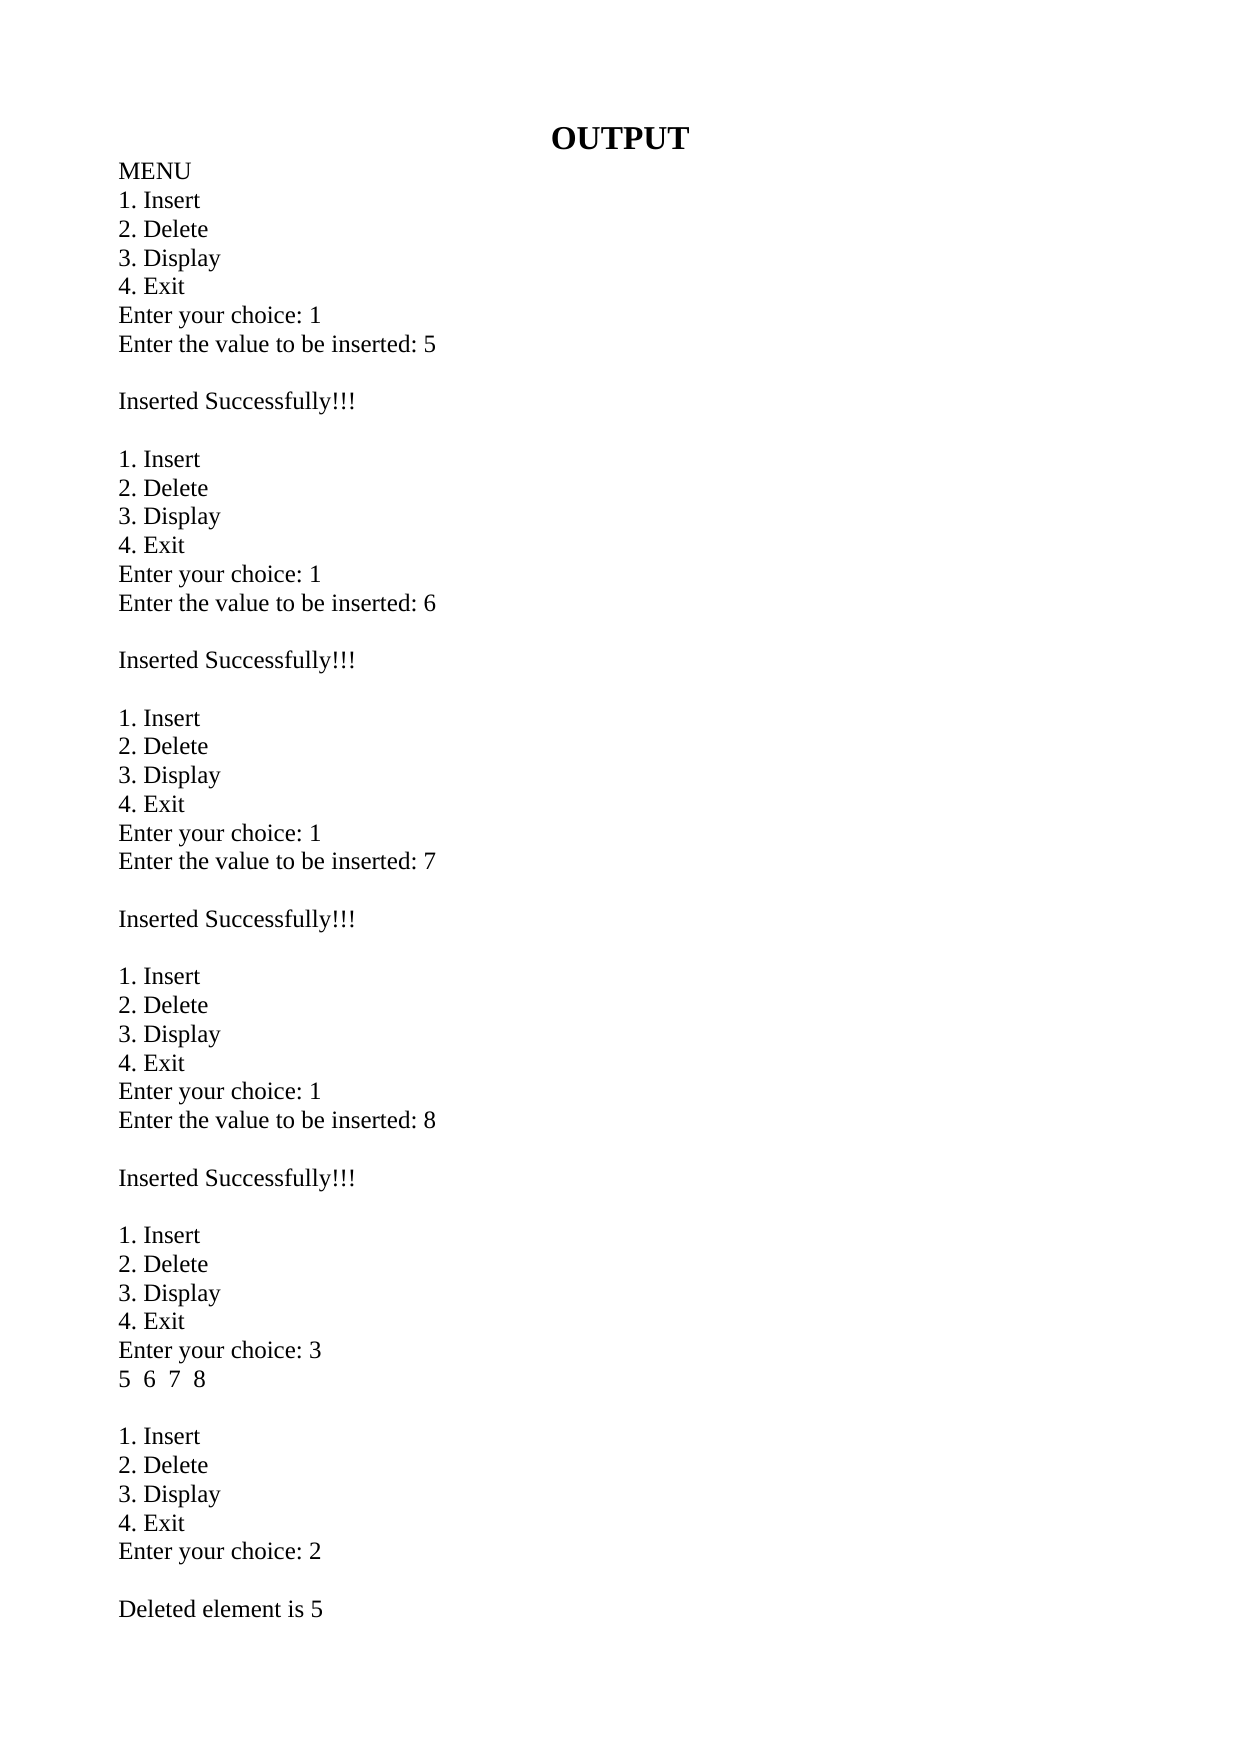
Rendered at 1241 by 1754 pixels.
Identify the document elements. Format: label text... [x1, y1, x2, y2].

text Enter the value to be inserted: 6 [118, 588, 1122, 616]
text 1. Insert [118, 185, 1122, 214]
text 1. Insert [118, 1220, 1122, 1249]
text 2. Delete [118, 731, 1122, 760]
text 3. Display [118, 501, 1122, 530]
text 1. Insert [118, 444, 1122, 473]
text OUTPUT [118, 118, 1122, 156]
text 4. Exit [118, 1048, 1122, 1076]
text Inserted Successfully!!! [118, 904, 1122, 933]
text 3. Display [118, 243, 1122, 271]
text Enter your choice: 1 [118, 559, 1122, 588]
text 3. Display [118, 1278, 1122, 1306]
text Enter the value to be inserted: 7 [118, 846, 1122, 875]
text 1. Insert [118, 961, 1122, 990]
text Inserted Successfully!!! [118, 645, 1122, 674]
text 2. Delete [118, 990, 1122, 1019]
text 2. Delete [118, 1450, 1122, 1479]
text Enter the value to be inserted: 8 [118, 1105, 1122, 1134]
text 1. Insert [118, 1421, 1122, 1450]
text Deleted element is 5 [118, 1594, 1122, 1623]
text 4. Exit [118, 789, 1122, 818]
text 3. Display [118, 1019, 1122, 1048]
text MENU [118, 156, 1122, 185]
text Enter your choice: 3 [118, 1335, 1122, 1364]
text 3. Display [118, 760, 1122, 789]
text Inserted Successfully!!! [118, 386, 1122, 415]
text 1. Insert [118, 703, 1122, 731]
text 2. Delete [118, 214, 1122, 243]
text 3. Display [118, 1479, 1122, 1508]
text 4. Exit [118, 530, 1122, 559]
text Enter the value to be inserted: 5 [118, 329, 1122, 358]
text Enter your choice: 1 [118, 818, 1122, 846]
text 2. Delete [118, 1249, 1122, 1278]
text 4. Exit [118, 271, 1122, 300]
text 5 6 7 8 [118, 1364, 1122, 1393]
text Enter your choice: 2 [118, 1536, 1122, 1565]
text Enter your choice: 1 [118, 300, 1122, 329]
text Inserted Successfully!!! [118, 1163, 1122, 1191]
text 2. Delete [118, 473, 1122, 501]
text 4. Exit [118, 1508, 1122, 1536]
text Enter your choice: 1 [118, 1076, 1122, 1105]
text 4. Exit [118, 1306, 1122, 1335]
